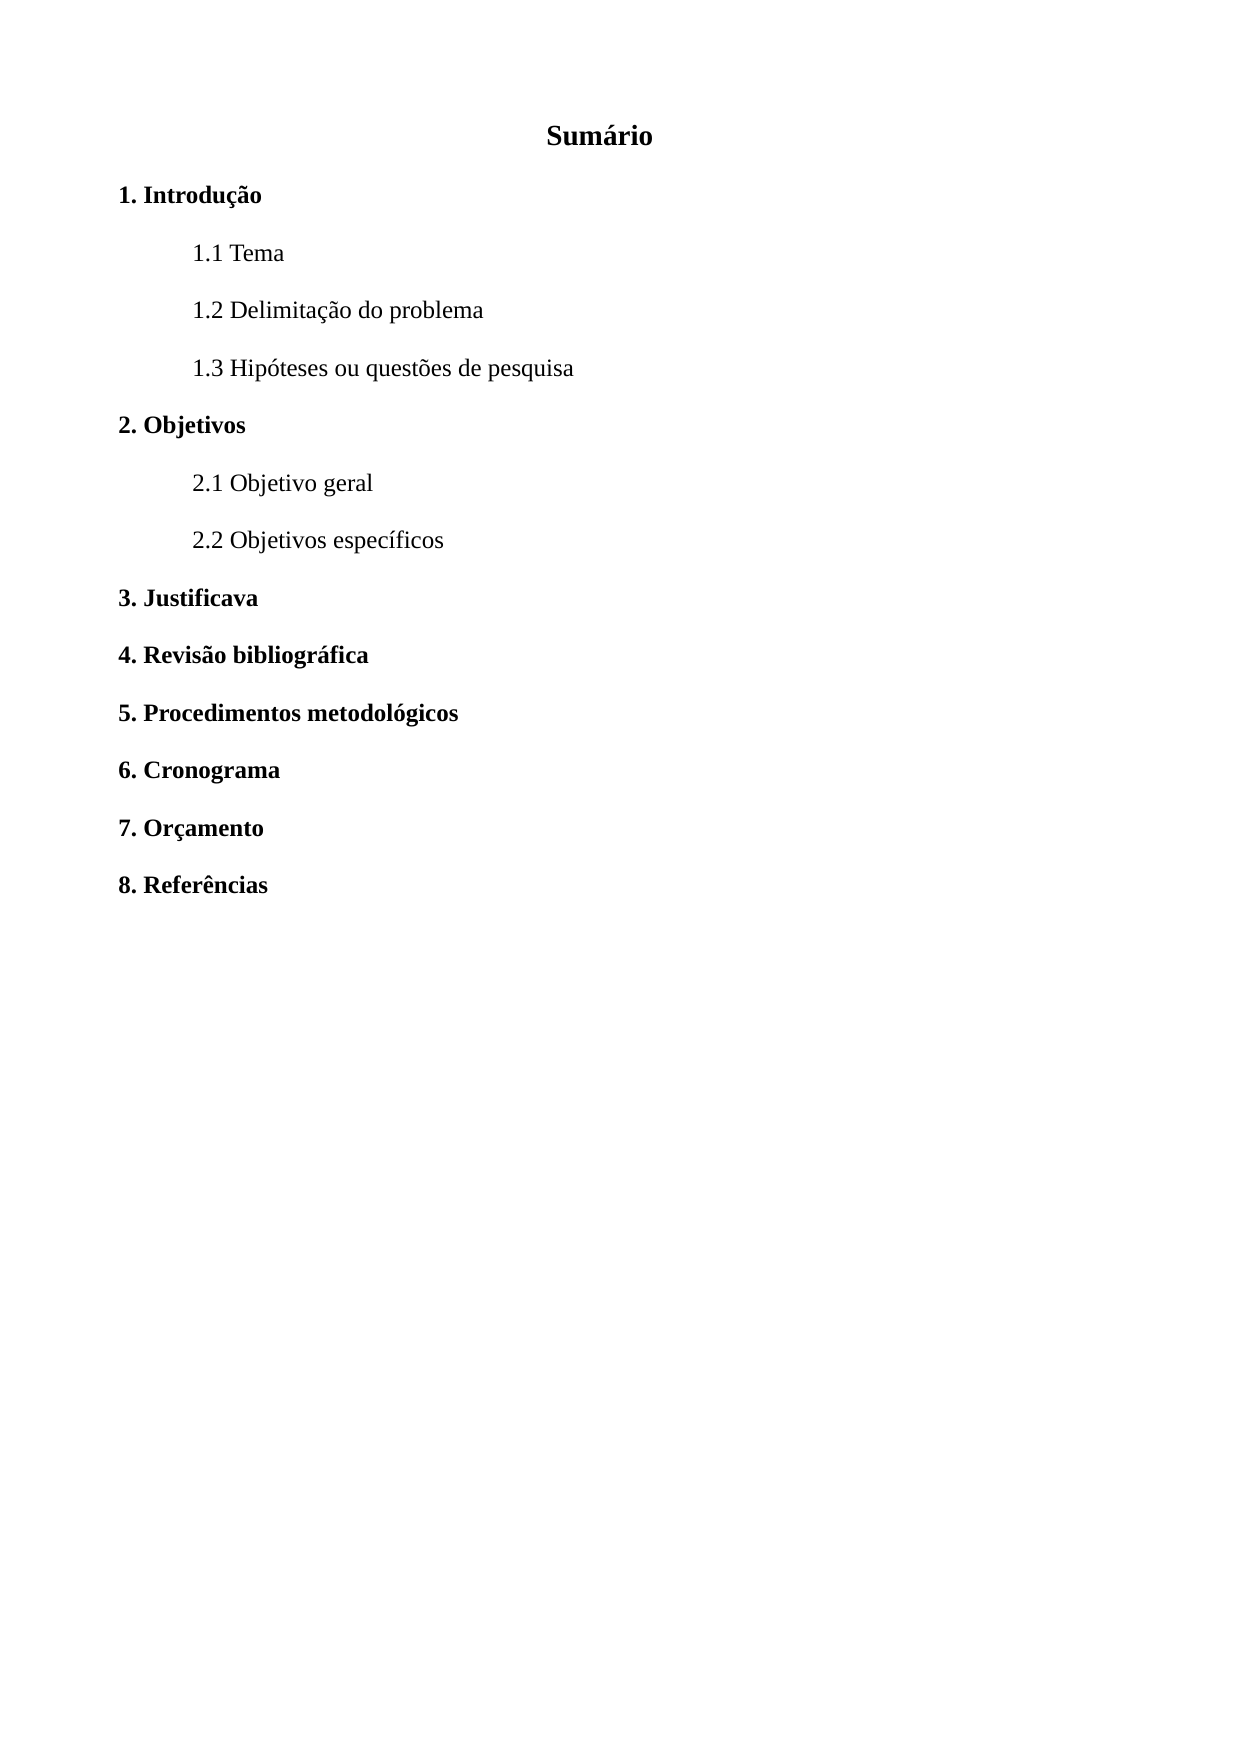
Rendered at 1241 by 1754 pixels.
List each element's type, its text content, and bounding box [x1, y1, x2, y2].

text 1.1 Tema [192, 238, 1122, 267]
text 1.2 Delimitação do problema [192, 295, 1122, 324]
text 4. Revisão bibliográfica [118, 640, 1122, 669]
text Sumário [118, 118, 1122, 152]
text 7. Orçamento [118, 813, 1122, 842]
text 6. Cronograma [118, 755, 1122, 784]
text 8. Referências [118, 870, 1122, 899]
text 2. Objetivos [118, 410, 1122, 439]
text 3. Justificava [118, 583, 1122, 612]
text 5. Procedimentos metodológicos [118, 698, 1122, 727]
text 1. Introdução [118, 180, 1122, 209]
text 2.2 Objetivos específicos [192, 525, 1122, 554]
text 1.3 Hipóteses ou questões de pesquisa [192, 353, 1122, 382]
text 2.1 Objetivo geral [192, 468, 1122, 497]
